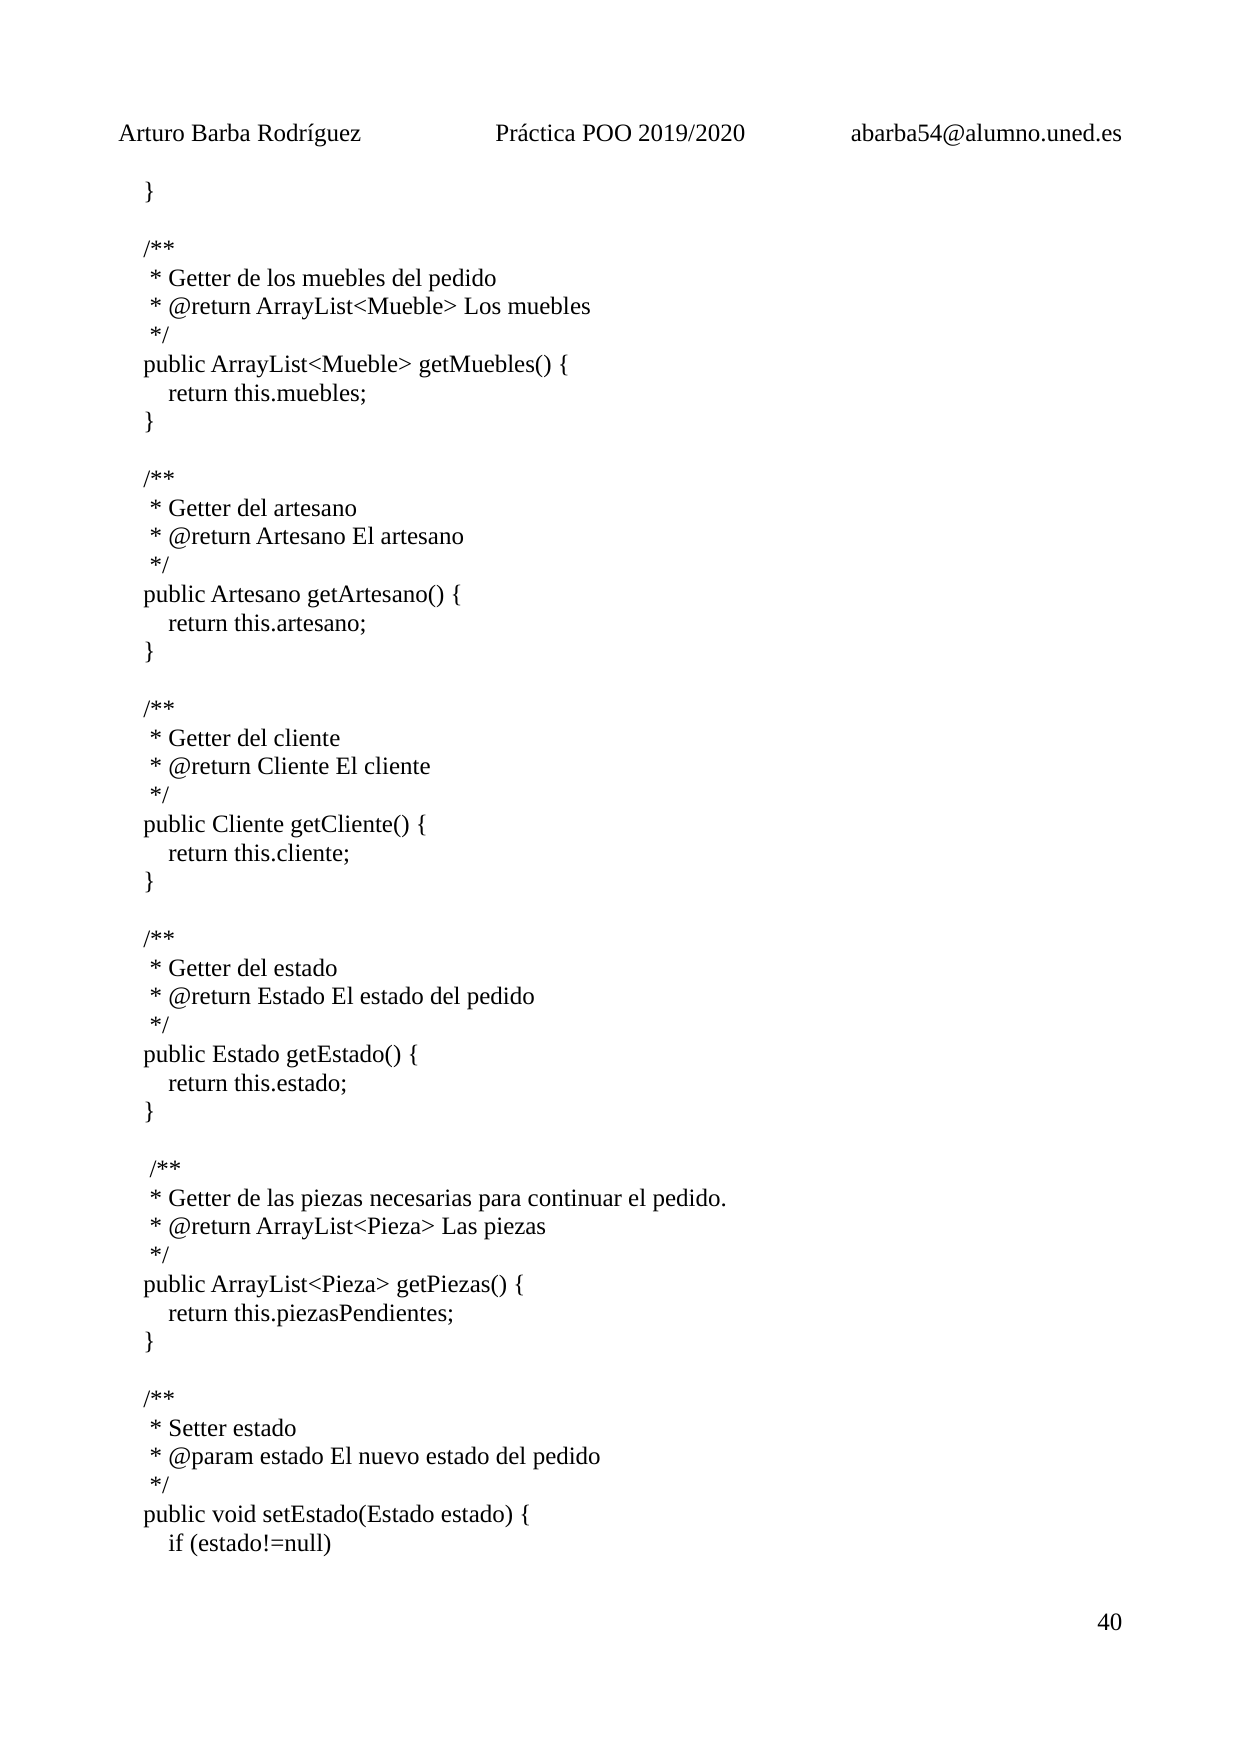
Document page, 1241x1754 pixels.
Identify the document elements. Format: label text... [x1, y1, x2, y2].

text public Cliente getCliente() { [118, 809, 1122, 838]
text * Getter de las piezas necesarias para continuar el pedido. [118, 1183, 1122, 1211]
text * @return Cliente El cliente [118, 751, 1122, 780]
text } [118, 636, 1122, 665]
text * @return ArrayList<Mueble> Los muebles [118, 291, 1122, 320]
text */ [118, 550, 1122, 579]
text } [118, 1096, 1122, 1125]
text public ArrayList<Mueble> getMuebles() { [118, 349, 1122, 378]
text return this.artesano; [118, 608, 1122, 636]
text } [118, 406, 1122, 435]
text if (estado!=null) [118, 1528, 1122, 1556]
text */ [118, 1240, 1122, 1269]
text */ [118, 1470, 1122, 1499]
text * @return ArrayList<Pieza> Las piezas [118, 1211, 1122, 1240]
text } [118, 1326, 1122, 1355]
text * @param estado El nuevo estado del pedido [118, 1441, 1122, 1470]
text return this.estado; [118, 1068, 1122, 1096]
text * Getter del estado [118, 953, 1122, 981]
text public Estado getEstado() { [118, 1039, 1122, 1068]
text /** [118, 1384, 1122, 1413]
text */ [118, 780, 1122, 809]
text } [118, 176, 1122, 205]
text /** [118, 1154, 1122, 1183]
text * Getter del cliente [118, 723, 1122, 751]
text return this.muebles; [118, 378, 1122, 406]
text * @return Estado El estado del pedido [118, 981, 1122, 1010]
text return this.cliente; [118, 838, 1122, 866]
text /** [118, 234, 1122, 263]
text } [118, 866, 1122, 895]
text */ [118, 1010, 1122, 1039]
text * Getter de los muebles del pedido [118, 263, 1122, 291]
text * Getter del artesano [118, 493, 1122, 521]
text public void setEstado(Estado estado) { [118, 1499, 1122, 1528]
text /** [118, 924, 1122, 953]
text public Artesano getArtesano() { [118, 579, 1122, 608]
text /** [118, 464, 1122, 493]
text */ [118, 320, 1122, 349]
text /** [118, 694, 1122, 723]
text return this.piezasPendientes; [118, 1298, 1122, 1326]
text * @return Artesano El artesano [118, 521, 1122, 550]
text * Setter estado [118, 1413, 1122, 1441]
text public ArrayList<Pieza> getPiezas() { [118, 1269, 1122, 1298]
